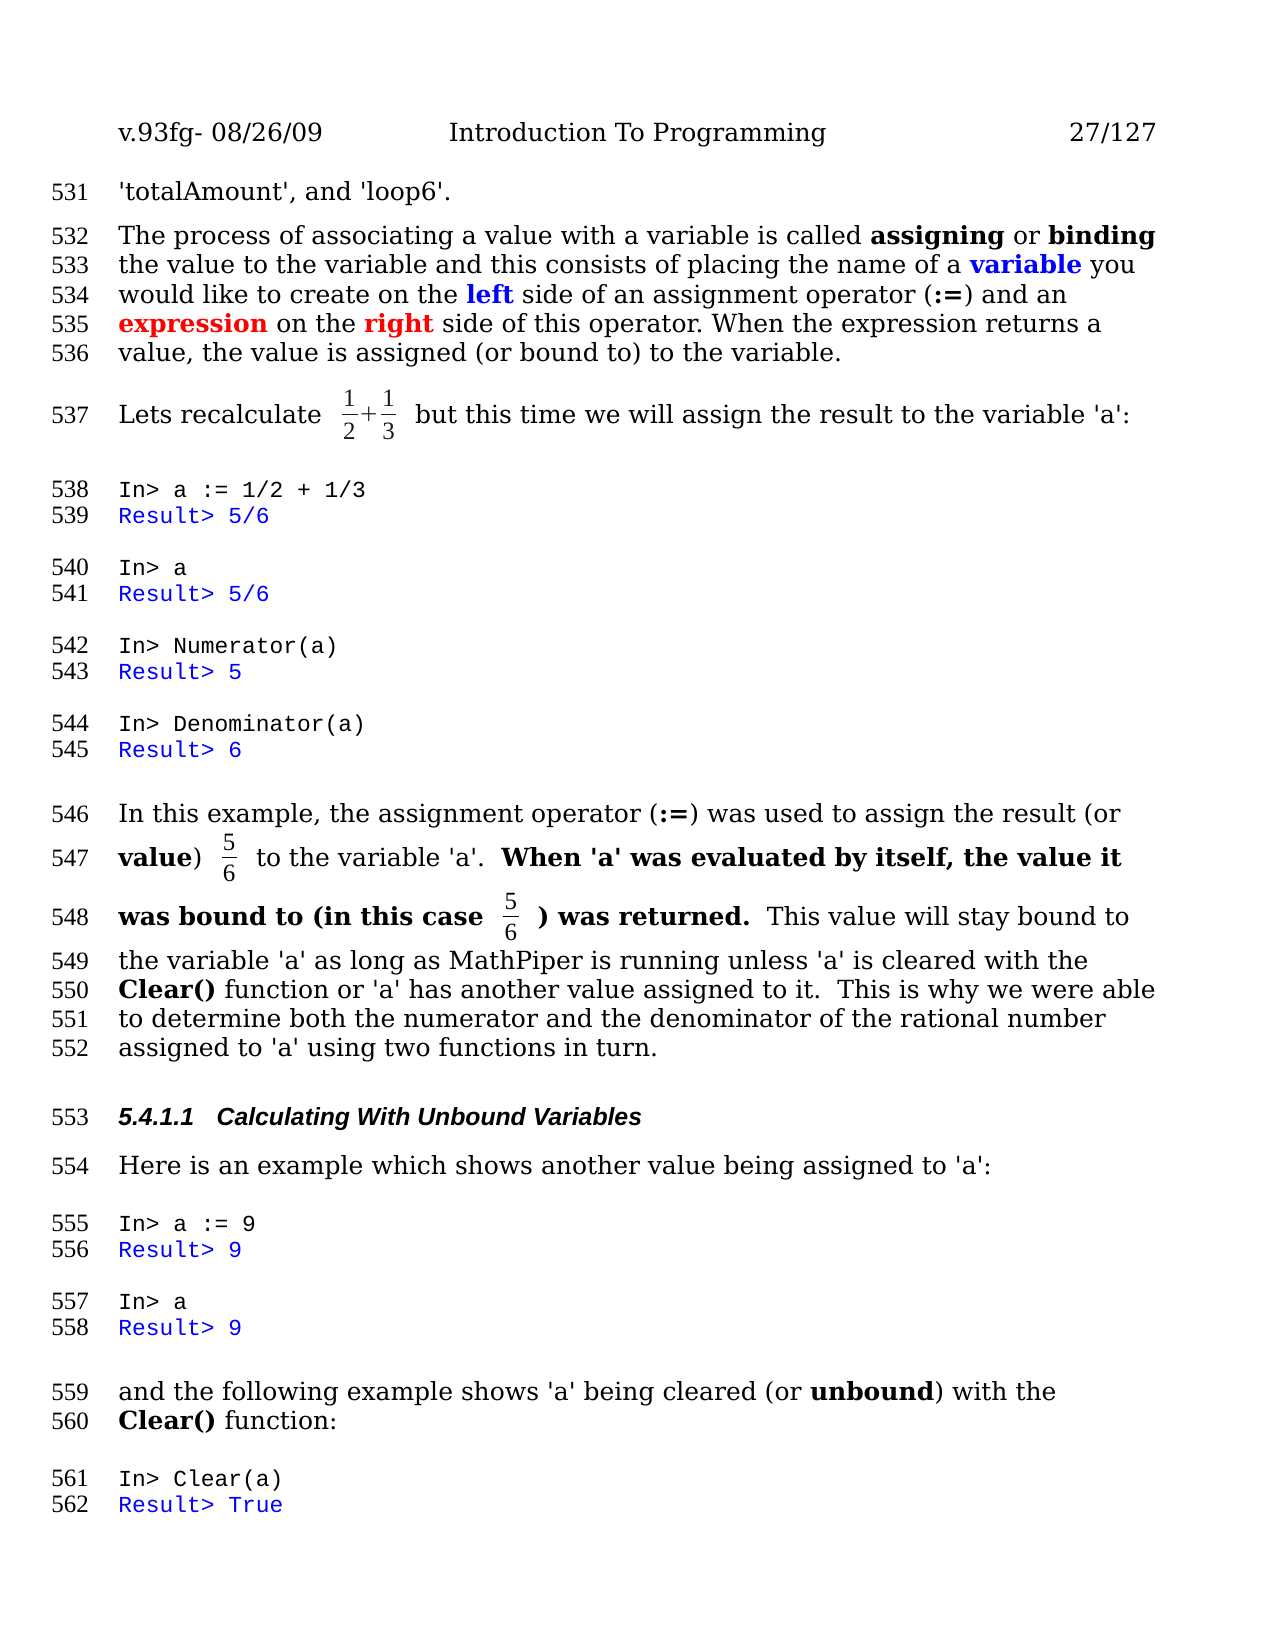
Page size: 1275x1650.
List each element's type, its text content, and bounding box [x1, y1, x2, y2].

text In> Numerator(a) [118, 634, 1157, 660]
text Lets recalculatebut this time we will assign the result to the variable 'a': [118, 383, 1157, 447]
text Result> 9 [118, 1238, 1157, 1264]
text In> a [118, 1290, 1157, 1316]
text In> Denominator(a) [118, 712, 1157, 738]
text In> a := 1/2 + 1/3 [118, 478, 1157, 504]
text The process of associating a value with a variable is called assigning or binding the value to the variable and this consists of placing the name of a variable you would like to create on the left side of an assignment operator (:=) and an expression on the right side of this operator. When the expression returns a value, the value is assigned (or bound to) to the variable. [118, 221, 1157, 368]
text and the following example shows 'a' being cleared (or unbound) with the Clear() function: [118, 1377, 1157, 1436]
text In> a := 9 [118, 1212, 1157, 1238]
text Here is an example which shows another value being assigned to 'a': [118, 1151, 1157, 1180]
text Result> 5 [118, 660, 1157, 686]
text 'totalAmount', and 'loop6'. [118, 177, 1157, 206]
text Result> 9 [118, 1316, 1157, 1342]
text In this example, the assignment operator (:=) was used to assign the result (or value)to the variable 'a'. When 'a' was evaluated by itself, the value it was bound to (in this case) was returned. This value will stay bound to the variable 'a' as long as MathPiper is running unless 'a' is cleared with the Clear() function or 'a' has another value assigned to it. This is why we were able to determine both the numerator and the denominator of the rational number assigned to 'a' using two functions in turn. [118, 799, 1157, 1063]
text In> Clear(a) [118, 1468, 1157, 1494]
text Result> 6 [118, 738, 1157, 764]
subtitle Calculating With Unbound Variables [118, 1102, 1157, 1130]
text Result> 5/6 [118, 582, 1157, 608]
text Result> True [118, 1494, 1157, 1519]
text In> a [118, 556, 1157, 582]
text Result> 5/6 [118, 504, 1157, 530]
